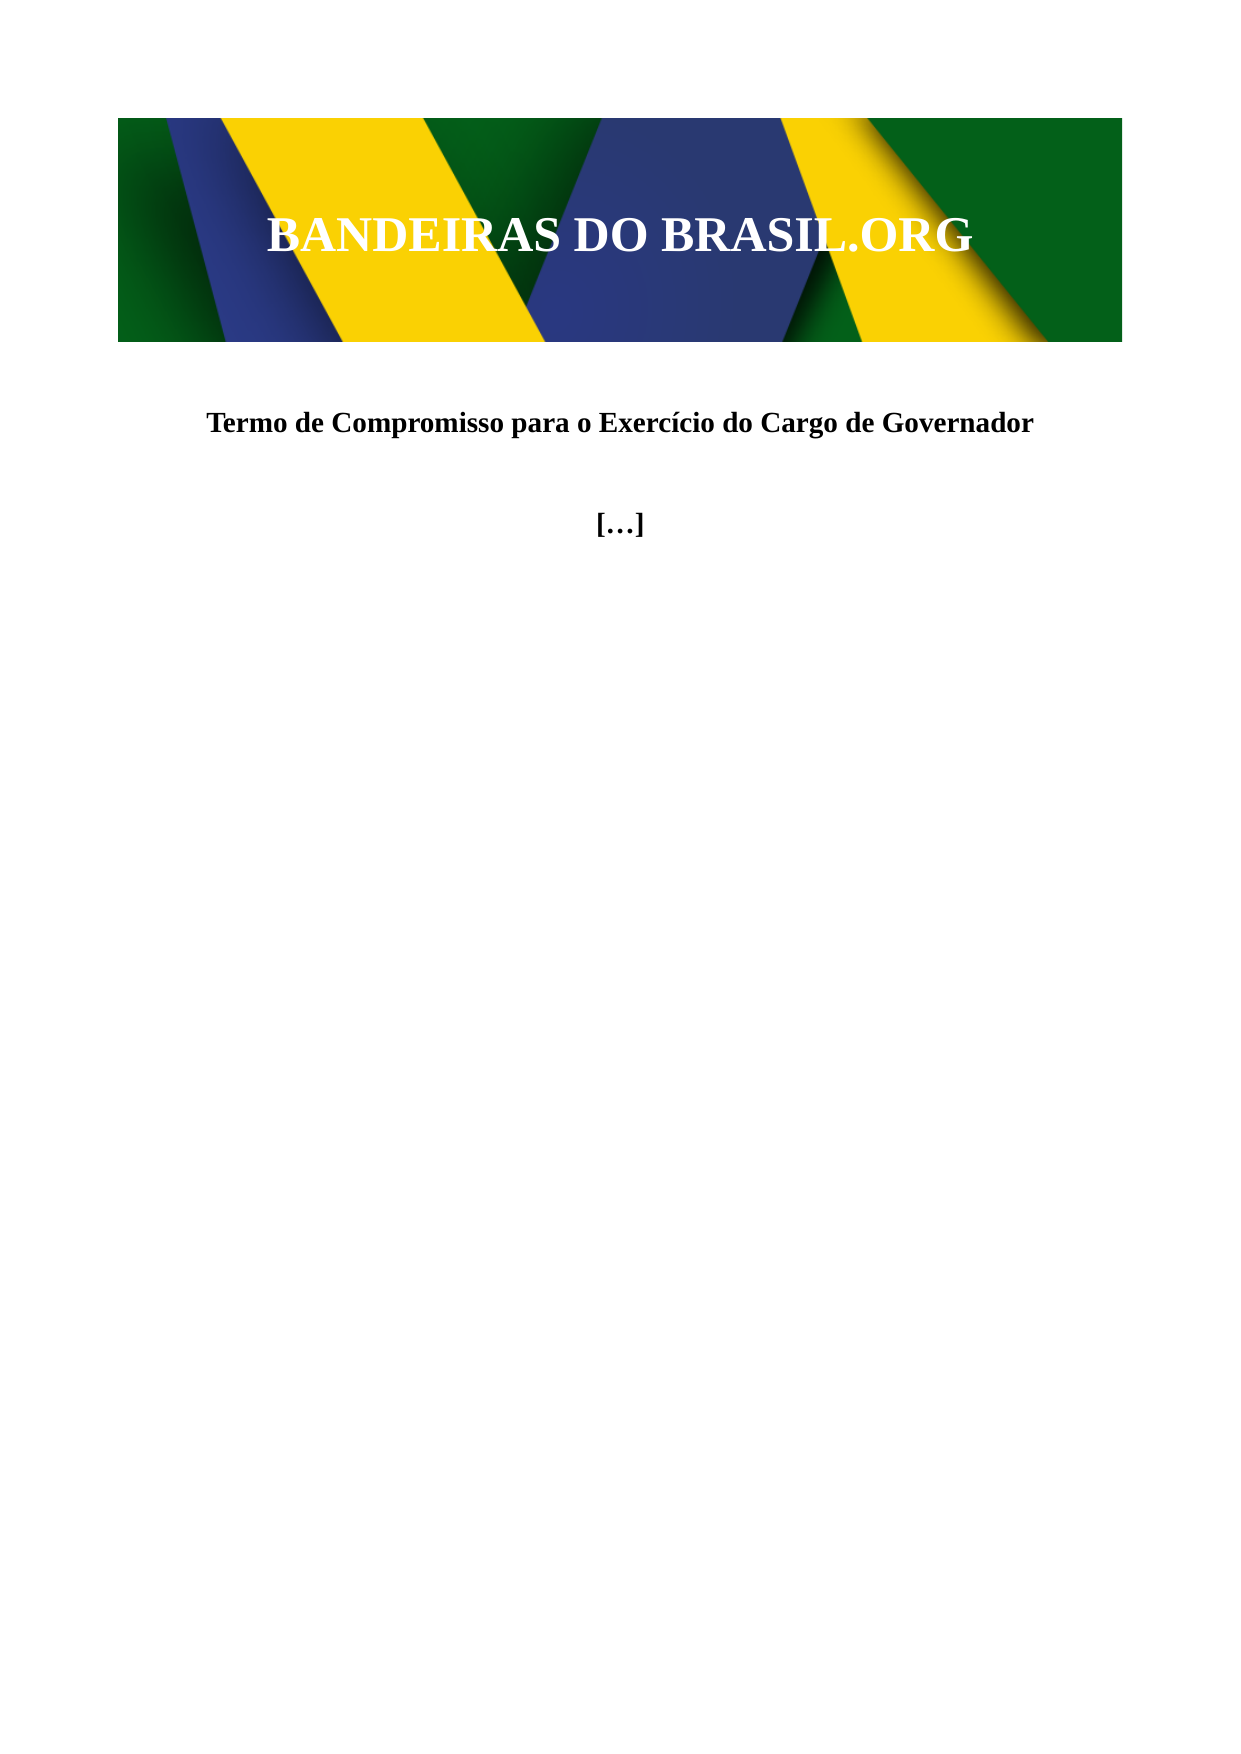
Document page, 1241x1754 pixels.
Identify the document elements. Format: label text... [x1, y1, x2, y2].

text Termo de Compromisso para o Exercício do Cargo de Governador [118, 406, 1122, 439]
picture [118, 118, 1123, 342]
text […] [118, 506, 1122, 540]
